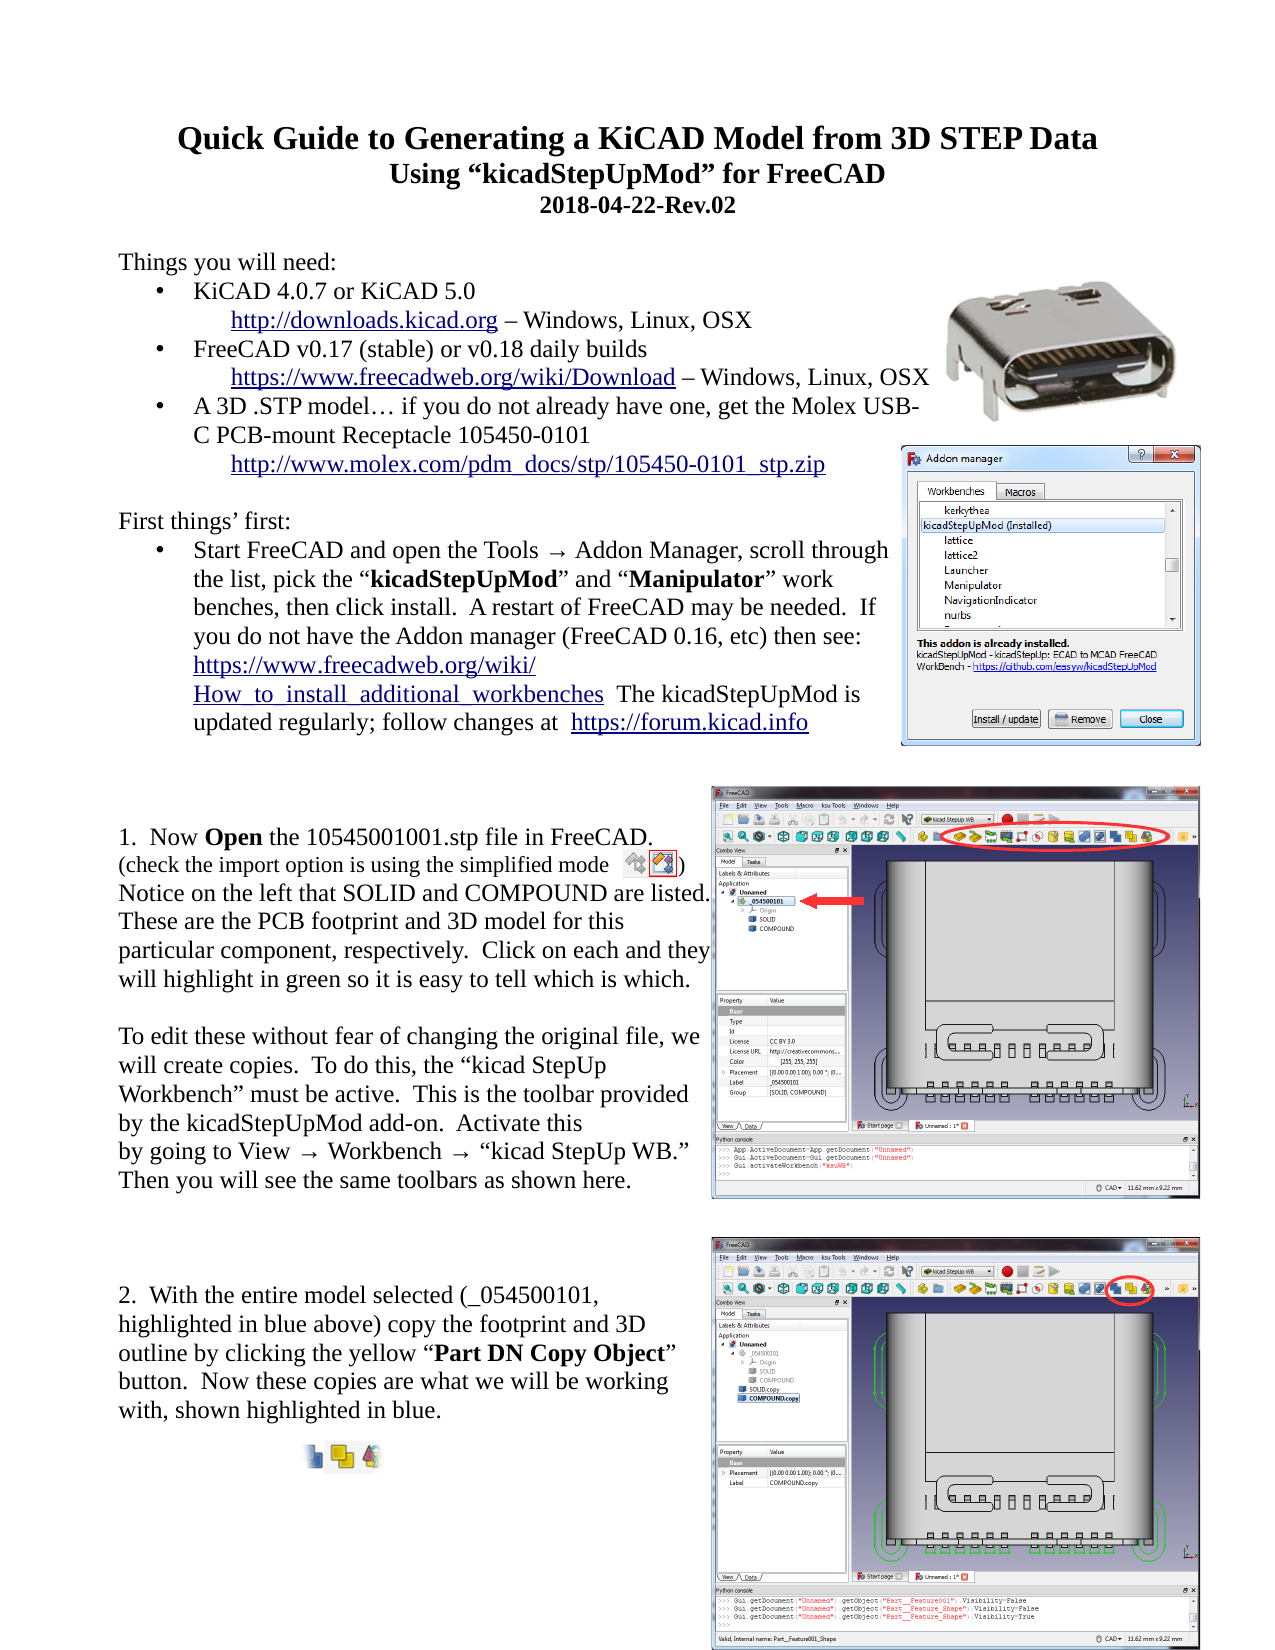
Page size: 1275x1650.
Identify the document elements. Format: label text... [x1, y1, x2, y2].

picture [929, 267, 1189, 434]
text 2. With the entire model selected (_054500101, highlighted in blue above) copy the footprint and 3D outline by clicking the yellow “Part DN Copy Object” button. Now these copies are what we will be working with, shown highlighted in blue. [118, 1280, 711, 1424]
list FreeCAD v0.17 (stable) or v0.18 daily builds [156, 334, 929, 362]
list KiCAD 4.0.7 or KiCAD 5.0 [156, 276, 929, 305]
picture [711, 786, 1200, 1199]
text Written by Mark Jones [118, 219, 1157, 247]
picture [293, 1441, 391, 1474]
text 1. Now Open the 10545001001.stp file in FreeCAD. [118, 822, 711, 851]
text To edit these without fear of changing the original file, we will create copies. To do this, the “kicad StepUp Workbench” must be active. This is the toolbar provided by the kicadStepUpMod add-on. Activate this [118, 1021, 711, 1136]
text ) [679, 851, 711, 878]
list A 3D .STP model… if you do not already have one, get the Molex USB-C PCB-mount Receptacle 105450-0101 [156, 391, 1157, 449]
picture [711, 1237, 1200, 1650]
text (check the import option is using the simplified mode [118, 851, 622, 878]
list How_to_install_additional_workbenches The kicadStepUpMod is updated regularly; follow changes at https://forum.kicad.info [156, 679, 901, 736]
text Quick Guide to Generating a KiCAD Model from 3D STEP Data [118, 118, 1157, 156]
list http://www.molex.com/pdm_docs/stp/105450-0101_stp.zip [193, 449, 901, 477]
text 2018-04-22-Rev.02 [118, 190, 1157, 219]
text First things’ first: [118, 506, 901, 535]
text Notice on the left that SOLID and COMPOUND are listed. These are the PCB footprint and 3D model for this particular component, respectively. Click on each and they will highlight in green so it is easy to tell which is which. [118, 878, 711, 993]
text Things you will need: [118, 247, 1157, 276]
list Start FreeCAD and open the Tools → Addon Manager, scroll through the list, pick the “kicadStepUpMod” and “Manipulator” work benches, then click install. A restart of FreeCAD may be needed. If you do not have the Addon manager (FreeCAD 0.16, etc) then see: https://www.freecadweb.org/wiki/ [156, 535, 901, 679]
list http://downloads.kicad.org – Windows, Linux, OSX [193, 305, 929, 334]
picture [901, 445, 1201, 746]
text Using “kicadStepUpMod” for FreeCAD [118, 156, 1157, 190]
list https://www.freecadweb.org/wiki/Download – Windows, Linux, OSX [193, 362, 929, 391]
text by going to View → Workbench → “kicad StepUp WB.” Then you will see the same toolbars as shown here. [118, 1136, 711, 1194]
picture [622, 849, 679, 878]
